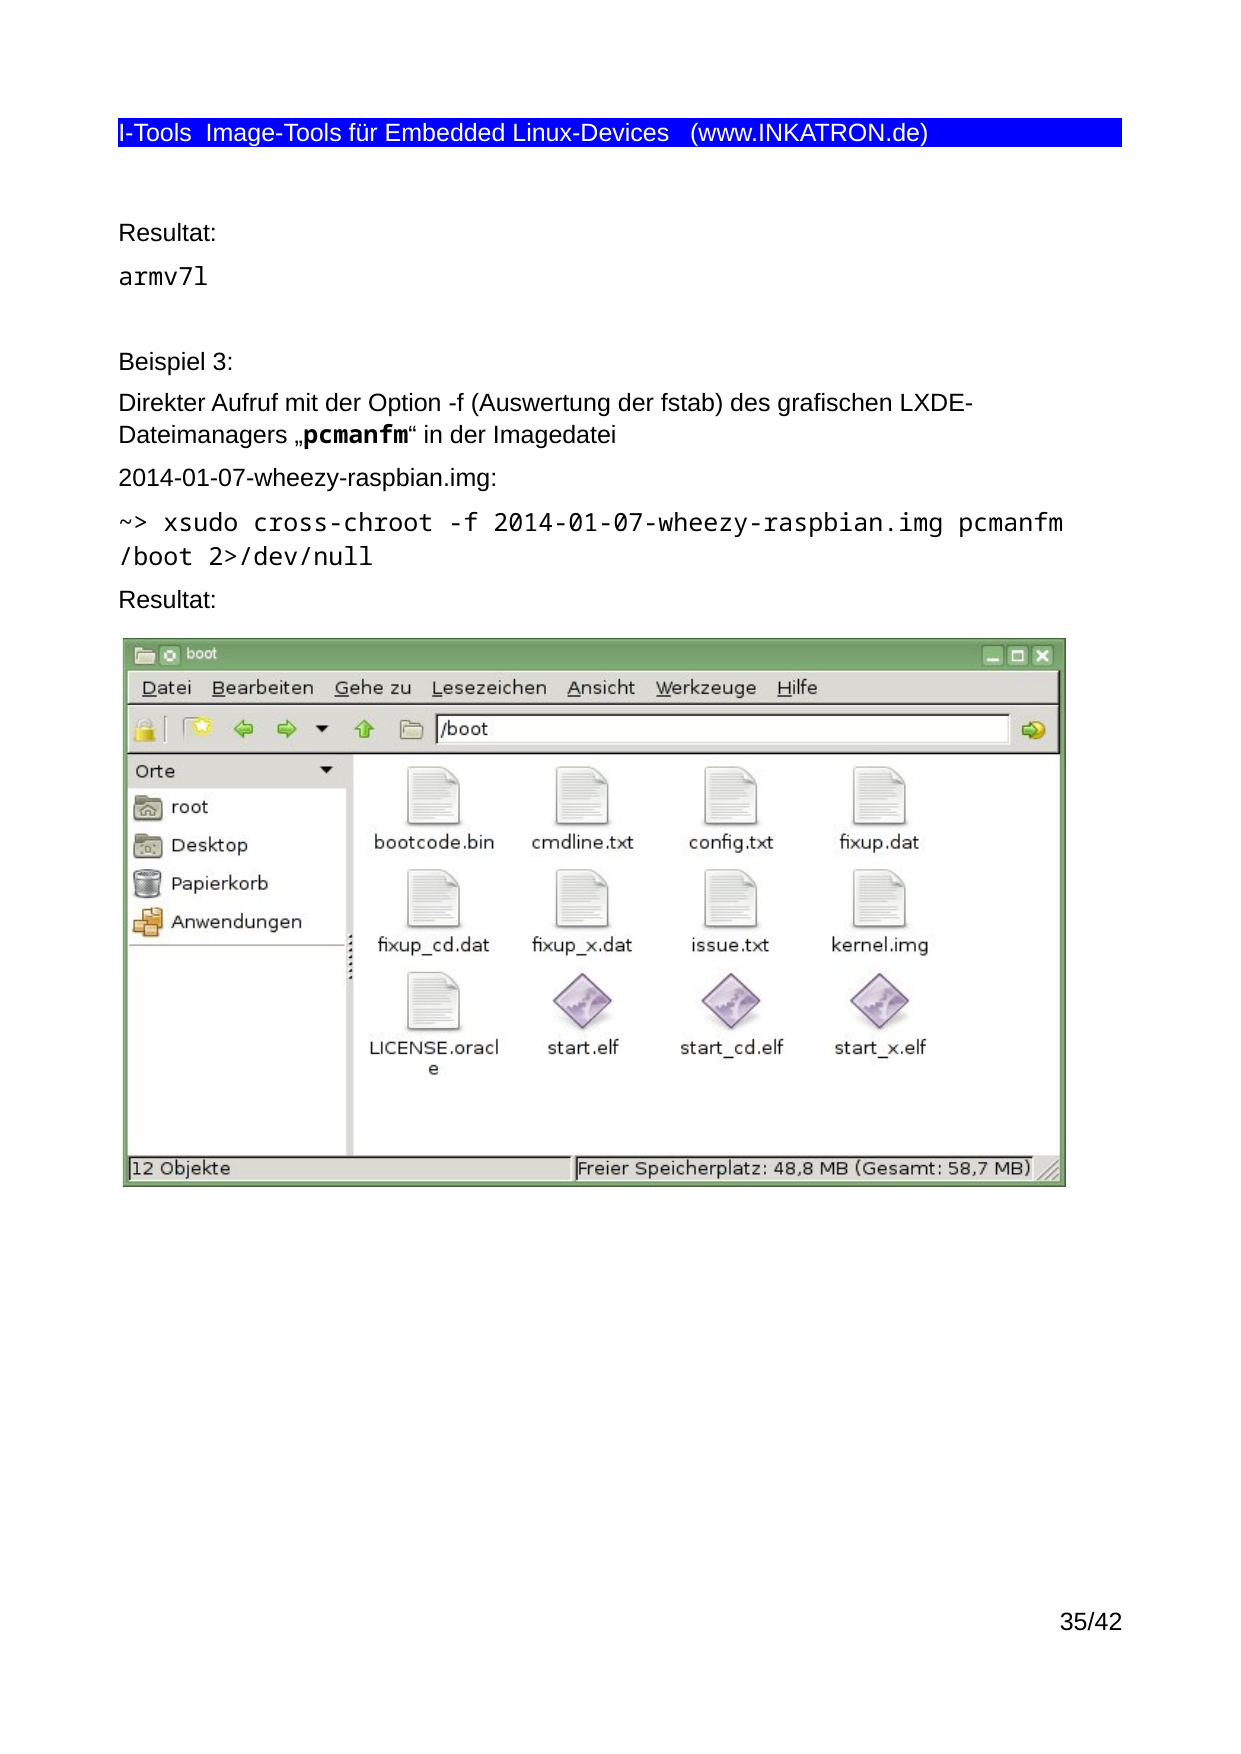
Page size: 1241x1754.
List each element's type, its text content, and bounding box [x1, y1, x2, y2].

text armv7l [118, 259, 1122, 293]
text Resultat: [118, 218, 1122, 246]
text Resultat: [118, 585, 1122, 614]
picture [122, 638, 1066, 1187]
text ~> xsudo cross-chroot -f 2014-01-07-wheezy-raspbian.img pcmanfm /boot 2>/dev/null [118, 504, 1122, 573]
text Direkter Aufruf mit der Option -f (Auswertung der fstab) des grafischen LXDE-Dateimanagers „pcmanfm“ in der Imagedatei [118, 388, 1122, 451]
text Beispiel 3: [118, 347, 1122, 375]
text 2014-01-07-wheezy-raspbian.img: [118, 463, 1122, 492]
